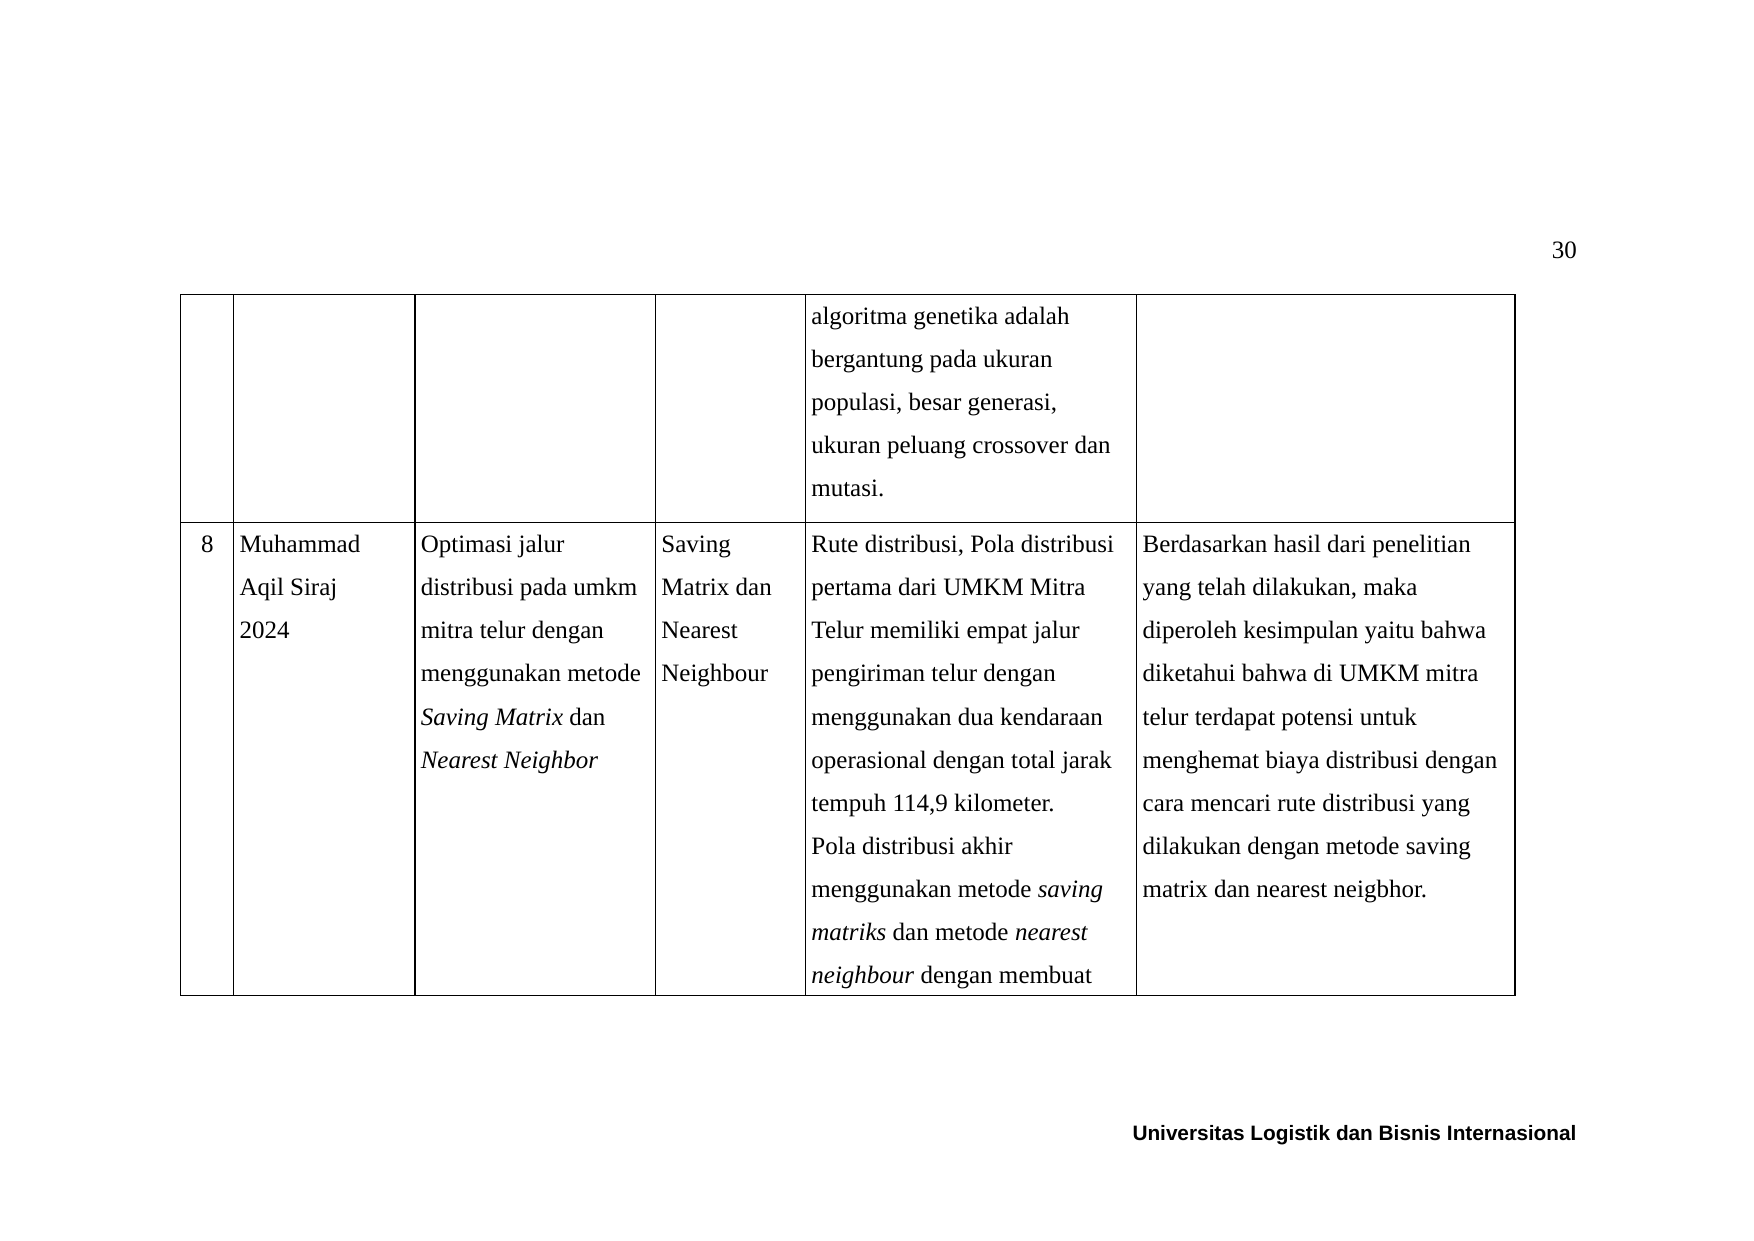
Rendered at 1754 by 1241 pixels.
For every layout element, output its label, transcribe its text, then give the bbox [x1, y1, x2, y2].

table_cell [1137, 295, 1514, 522]
table_cell 8 [181, 523, 233, 995]
table_cell Muhammad Aqil Siraj 2024 [234, 523, 414, 995]
table_cell [181, 295, 233, 522]
table_cell algoritma genetika adalah bergantung pada ukuran populasi, besar generasi, ukuran peluang crossover dan mutasi. [806, 295, 1136, 522]
table_cell Optimasi jalur distribusi pada umkm mitra telur dengan menggunakan metode Saving Matrix dan Nearest Neighbor [416, 523, 655, 995]
table_cell [234, 295, 414, 522]
table_cell Rute distribusi, Pola distribusi pertama dari UMKM Mitra Telur memiliki empat jalur pengiriman telur dengan menggunakan dua kendaraan operasional dengan total jarak tempuh 114,9 kilometer. Pola distribusi akhir menggunakan metode saving matriks dan metode nearest neighbour dengan membuat [806, 523, 1136, 995]
table_cell [656, 295, 805, 522]
table_cell [416, 295, 655, 522]
table_cell Berdasarkan hasil dari penelitian yang telah dilakukan, maka diperoleh kesimpulan yaitu bahwa diketahui bahwa di UMKM mitra telur terdapat potensi untuk menghemat biaya distribusi dengan cara mencari rute distribusi yang dilakukan dengan metode saving matrix dan nearest neigbhor. [1137, 523, 1514, 995]
table_cell Saving Matrix dan Nearest Neighbour [656, 523, 805, 995]
